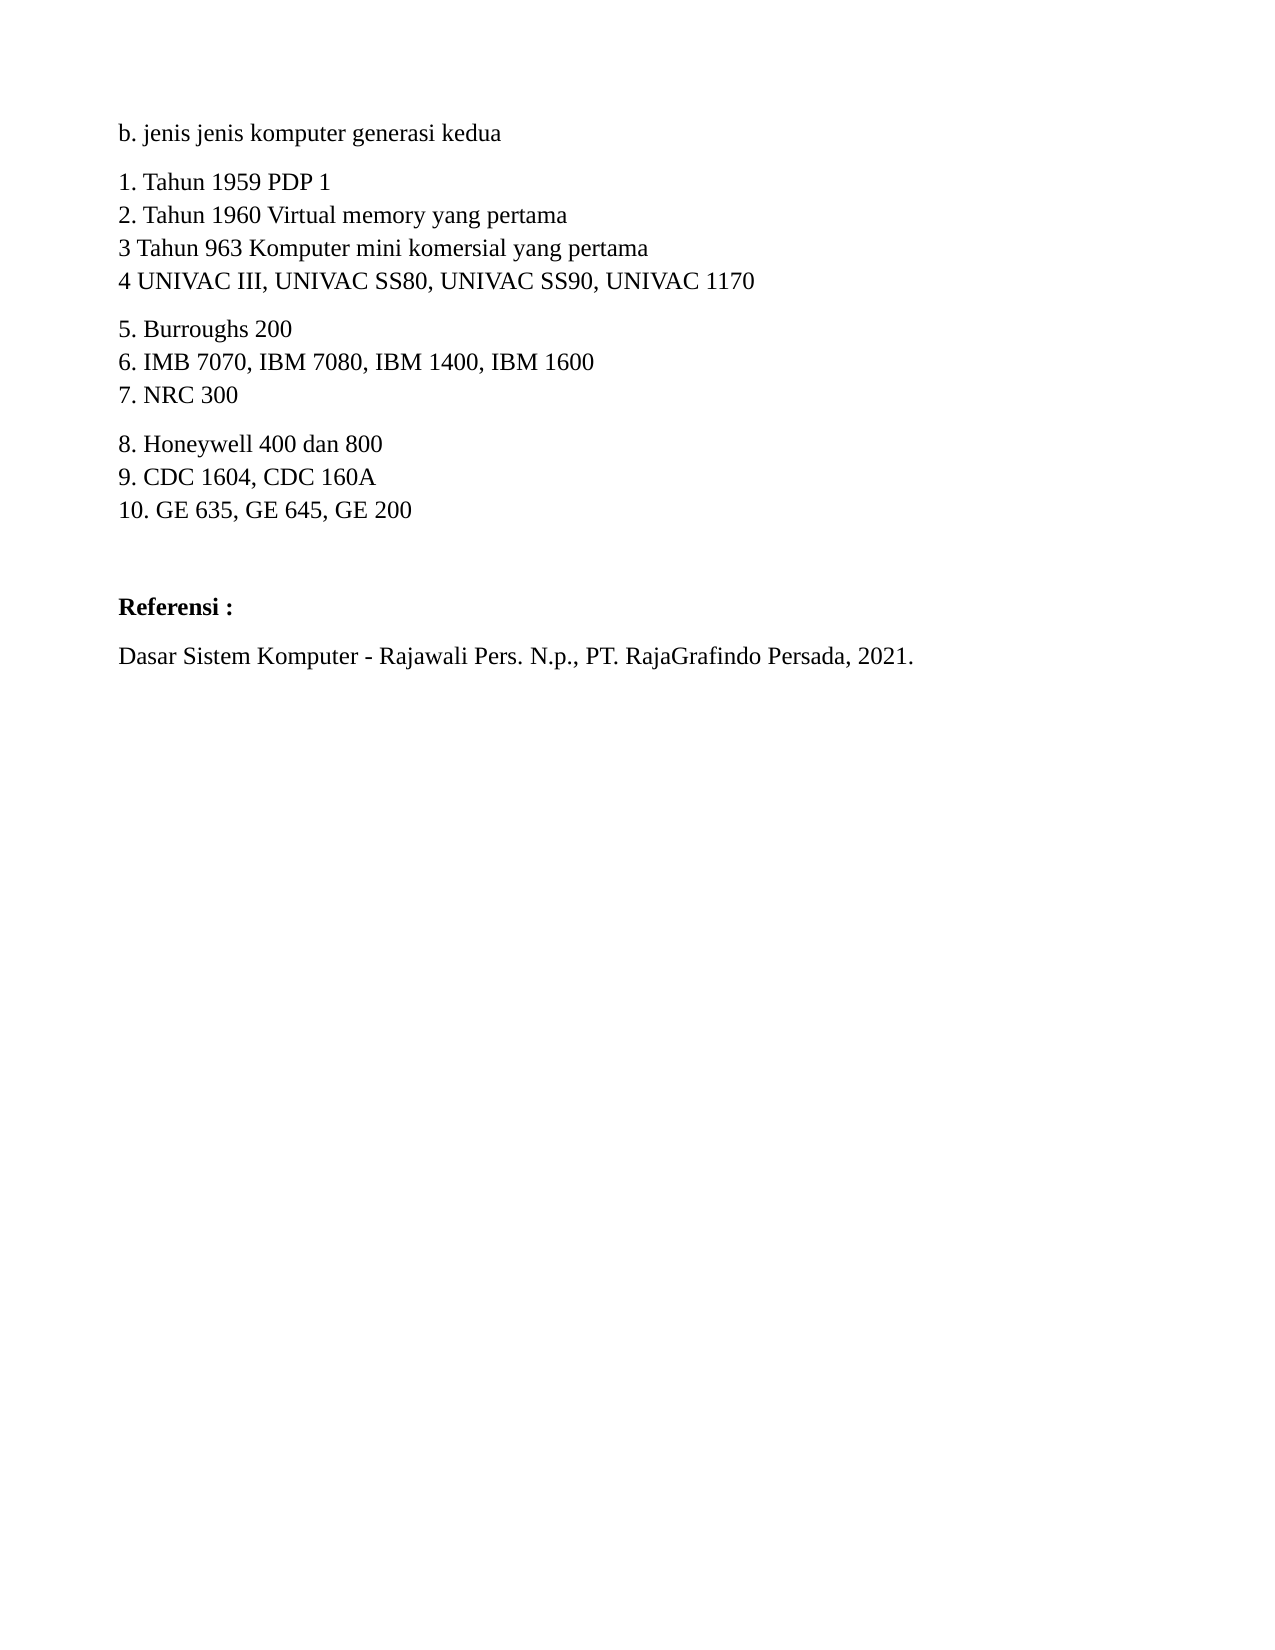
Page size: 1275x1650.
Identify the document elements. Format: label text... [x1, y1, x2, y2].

text Referensi : [118, 592, 1157, 621]
text 8. Honeywell 400 dan 800 9. CDC 1604, CDC 160A 10. GE 635, GE 645, GE 200 [118, 429, 1157, 524]
text 5. Burroughs 200 6. IMB 7070, IBM 7080, IBM 1400, IBM 1600 7. NRC 300 [118, 314, 1157, 409]
text Dasar Sistem Komputer - Rajawali Pers. N.p., PT. RajaGrafindo Persada, 2021. [118, 641, 1157, 670]
text 1. Tahun 1959 PDP 1 2. Tahun 1960 Virtual memory yang pertama 3 Tahun 963 Komputer mini komersial yang pertama 4 UNIVAC III, UNIVAC SS80, UNIVAC SS90, UNIVAC 1170 [118, 167, 1157, 294]
text b. jenis jenis komputer generasi kedua [118, 118, 1157, 147]
